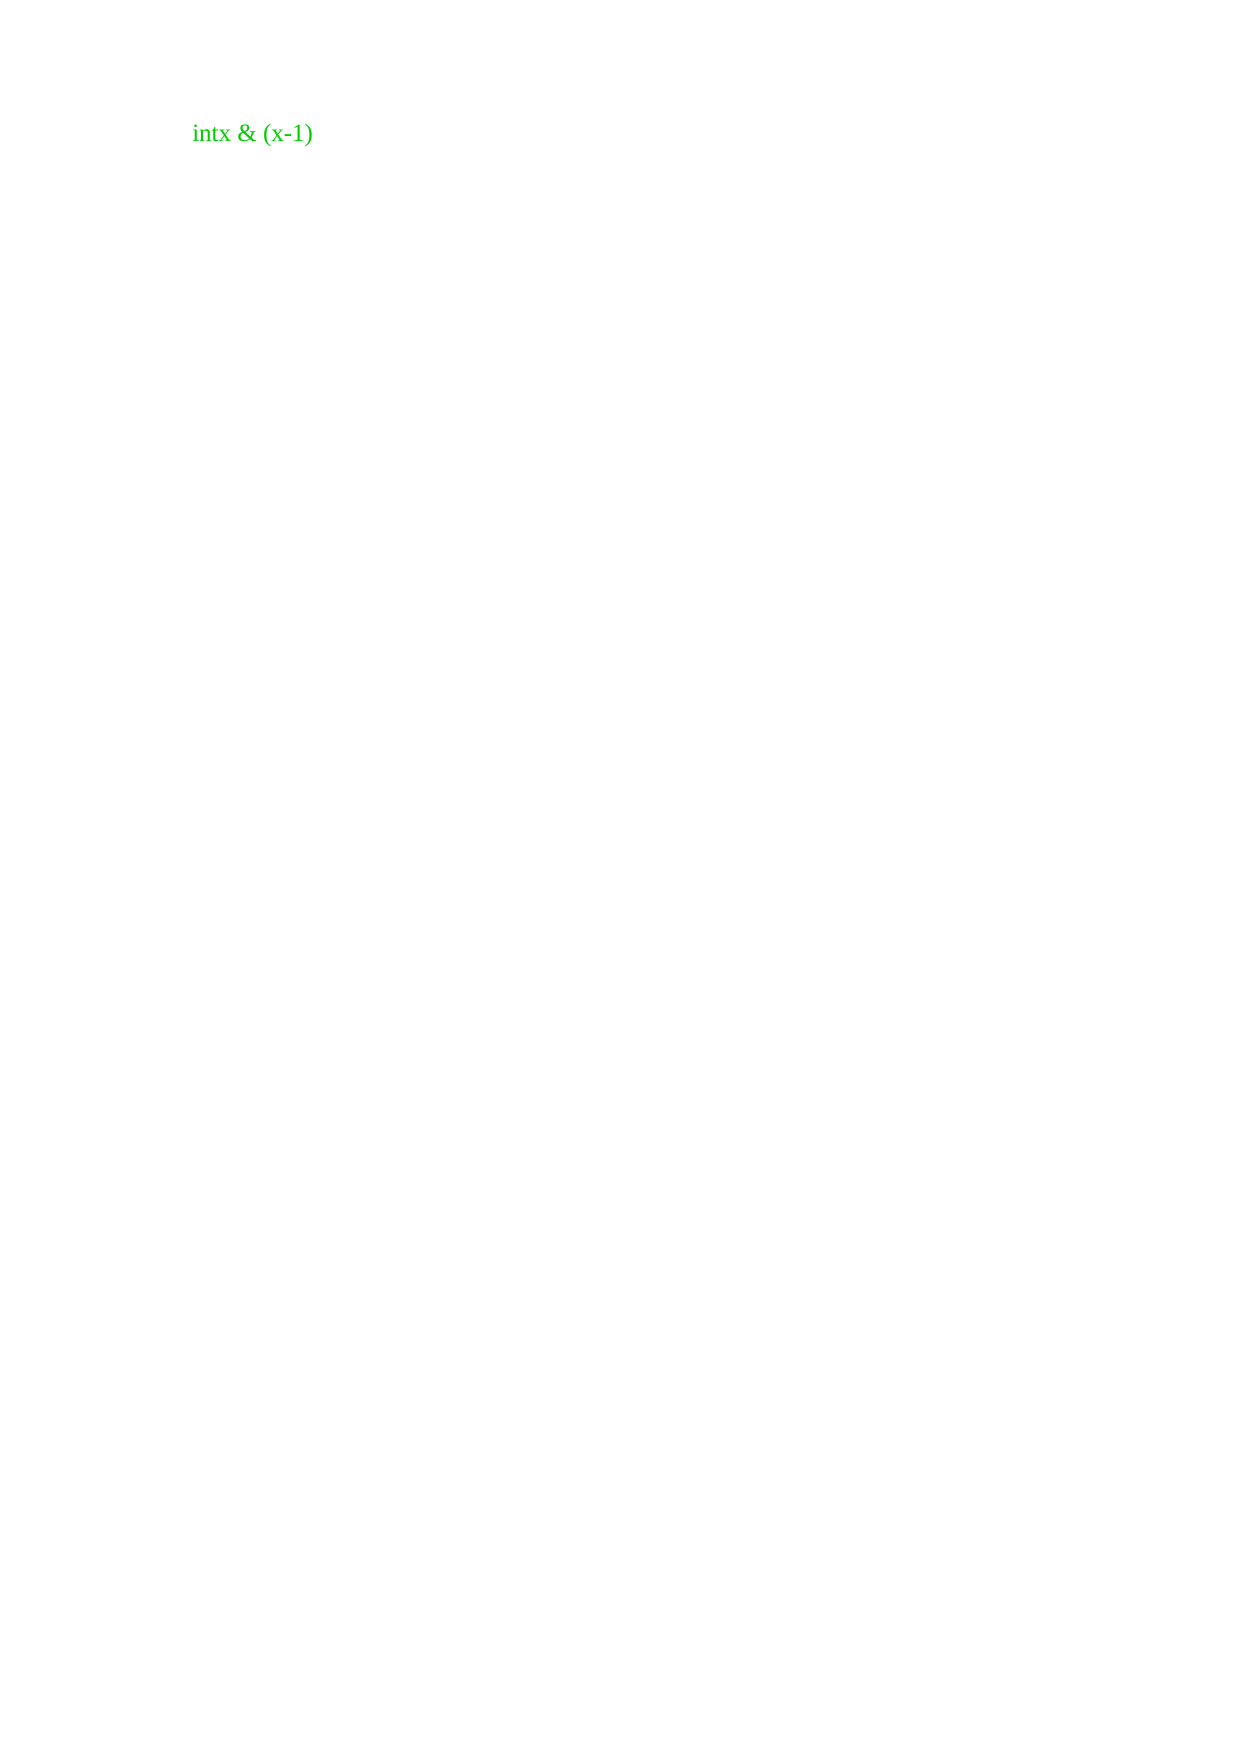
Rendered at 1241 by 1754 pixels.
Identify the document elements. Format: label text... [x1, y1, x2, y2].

text intx & (x-1) [118, 118, 1122, 147]
